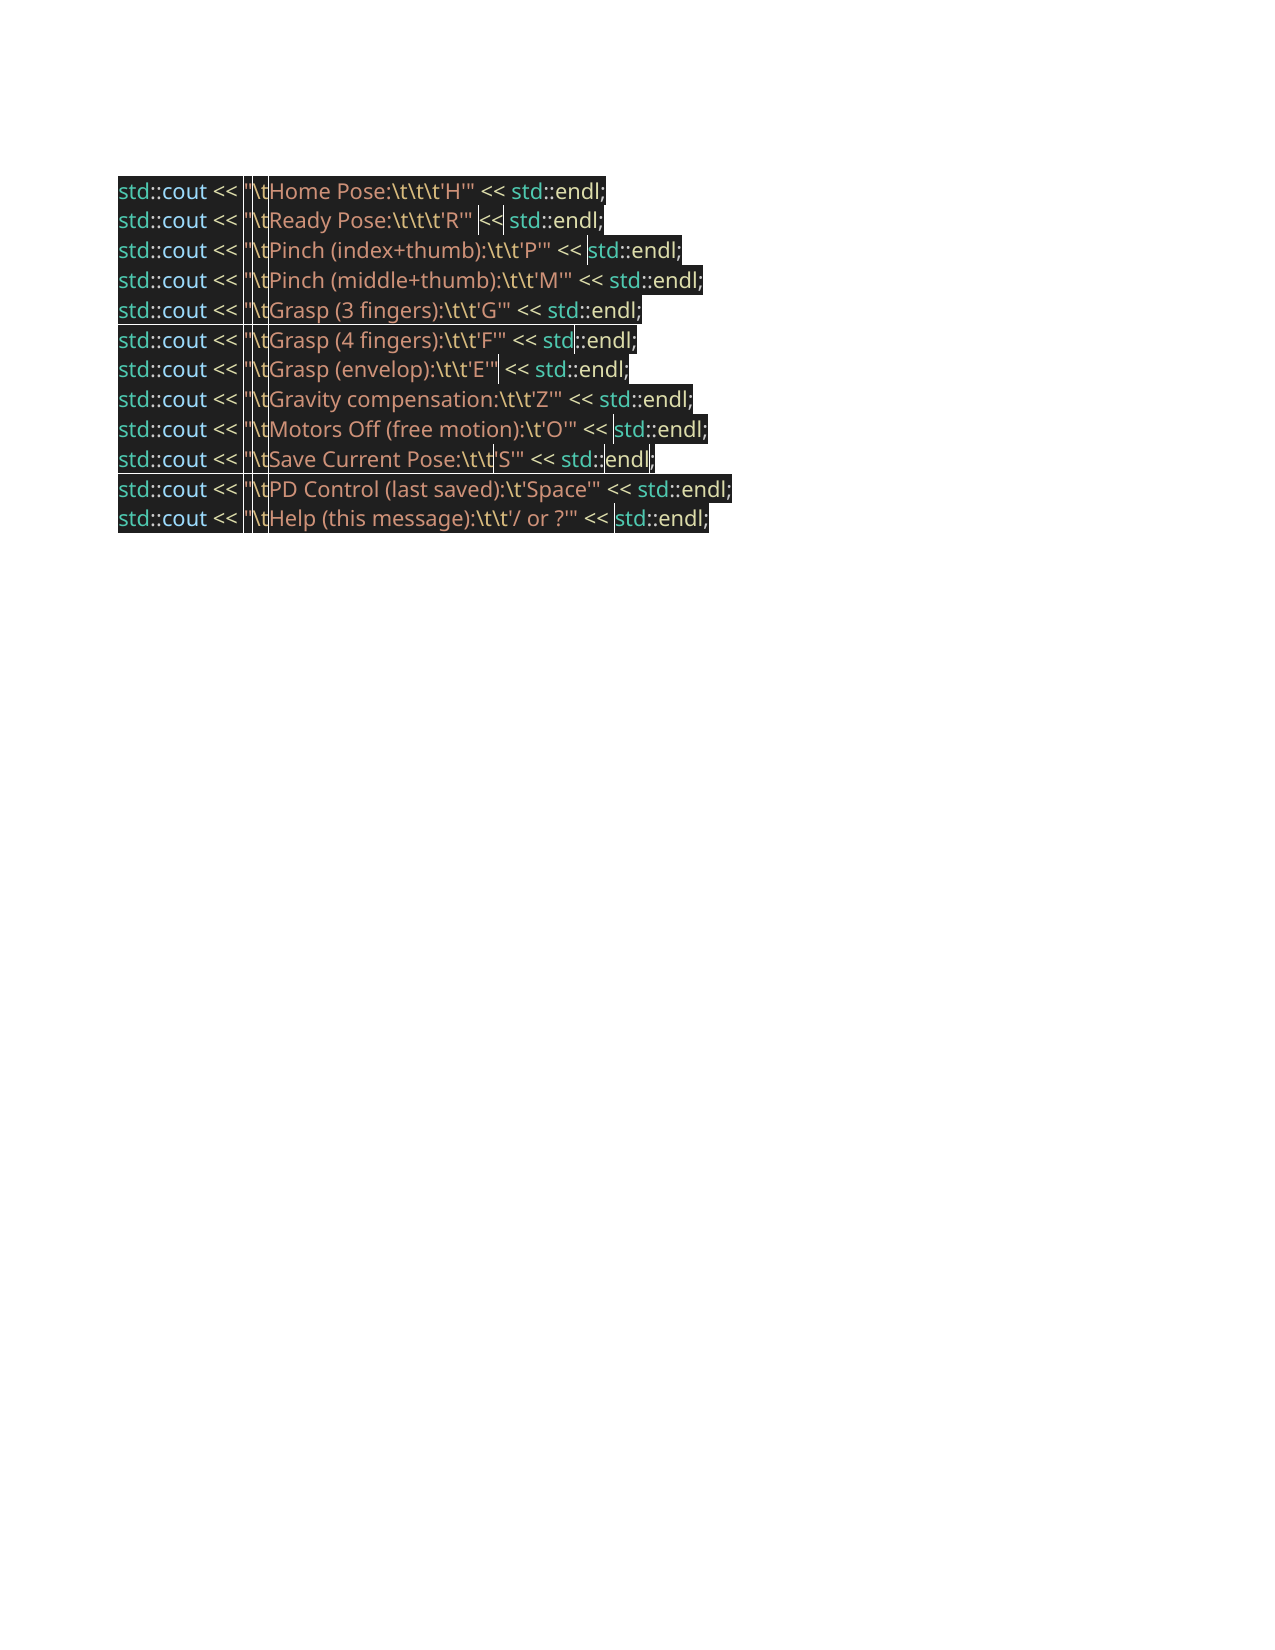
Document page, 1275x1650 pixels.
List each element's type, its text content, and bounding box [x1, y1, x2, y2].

text std::cout << "\tGrasp (3 fingers):\t\t'G'" << std::endl; [118, 295, 1157, 324]
text std::cout << "\tPinch (index+thumb):\t\t'P'" << std::endl; [118, 235, 1157, 265]
text std::cout << "\tPD Control (last saved):\t'Space'" << std::endl; [118, 473, 1157, 503]
text std::cout << "\tHome Pose:\t\t\t'H'" << std::endl; [118, 176, 1157, 205]
text std::cout << "\tPinch (middle+thumb):\t\t'M'" << std::endl; [118, 265, 1157, 295]
text std::cout << "\tGrasp (envelop):\t\t'E'" << std::endl; [118, 354, 1157, 384]
text std::cout << "\tSave Current Pose:\t\t'S'" << std::endl; [118, 444, 1157, 473]
text std::cout << "\tGravity compensation:\t\t'Z'" << std::endl; [118, 384, 1157, 414]
text std::cout << "\tHelp (this message):\t\t'/ or ?'" << std::endl; [118, 503, 1157, 533]
text std::cout << "\tMotors Off (free motion):\t'O'" << std::endl; [118, 414, 1157, 444]
text std::cout << "\tGrasp (4 fingers):\t\t'F'" << std::endl; [118, 324, 1157, 354]
text std::cout << "\tReady Pose:\t\t\t'R'" << std::endl; [118, 205, 1157, 235]
